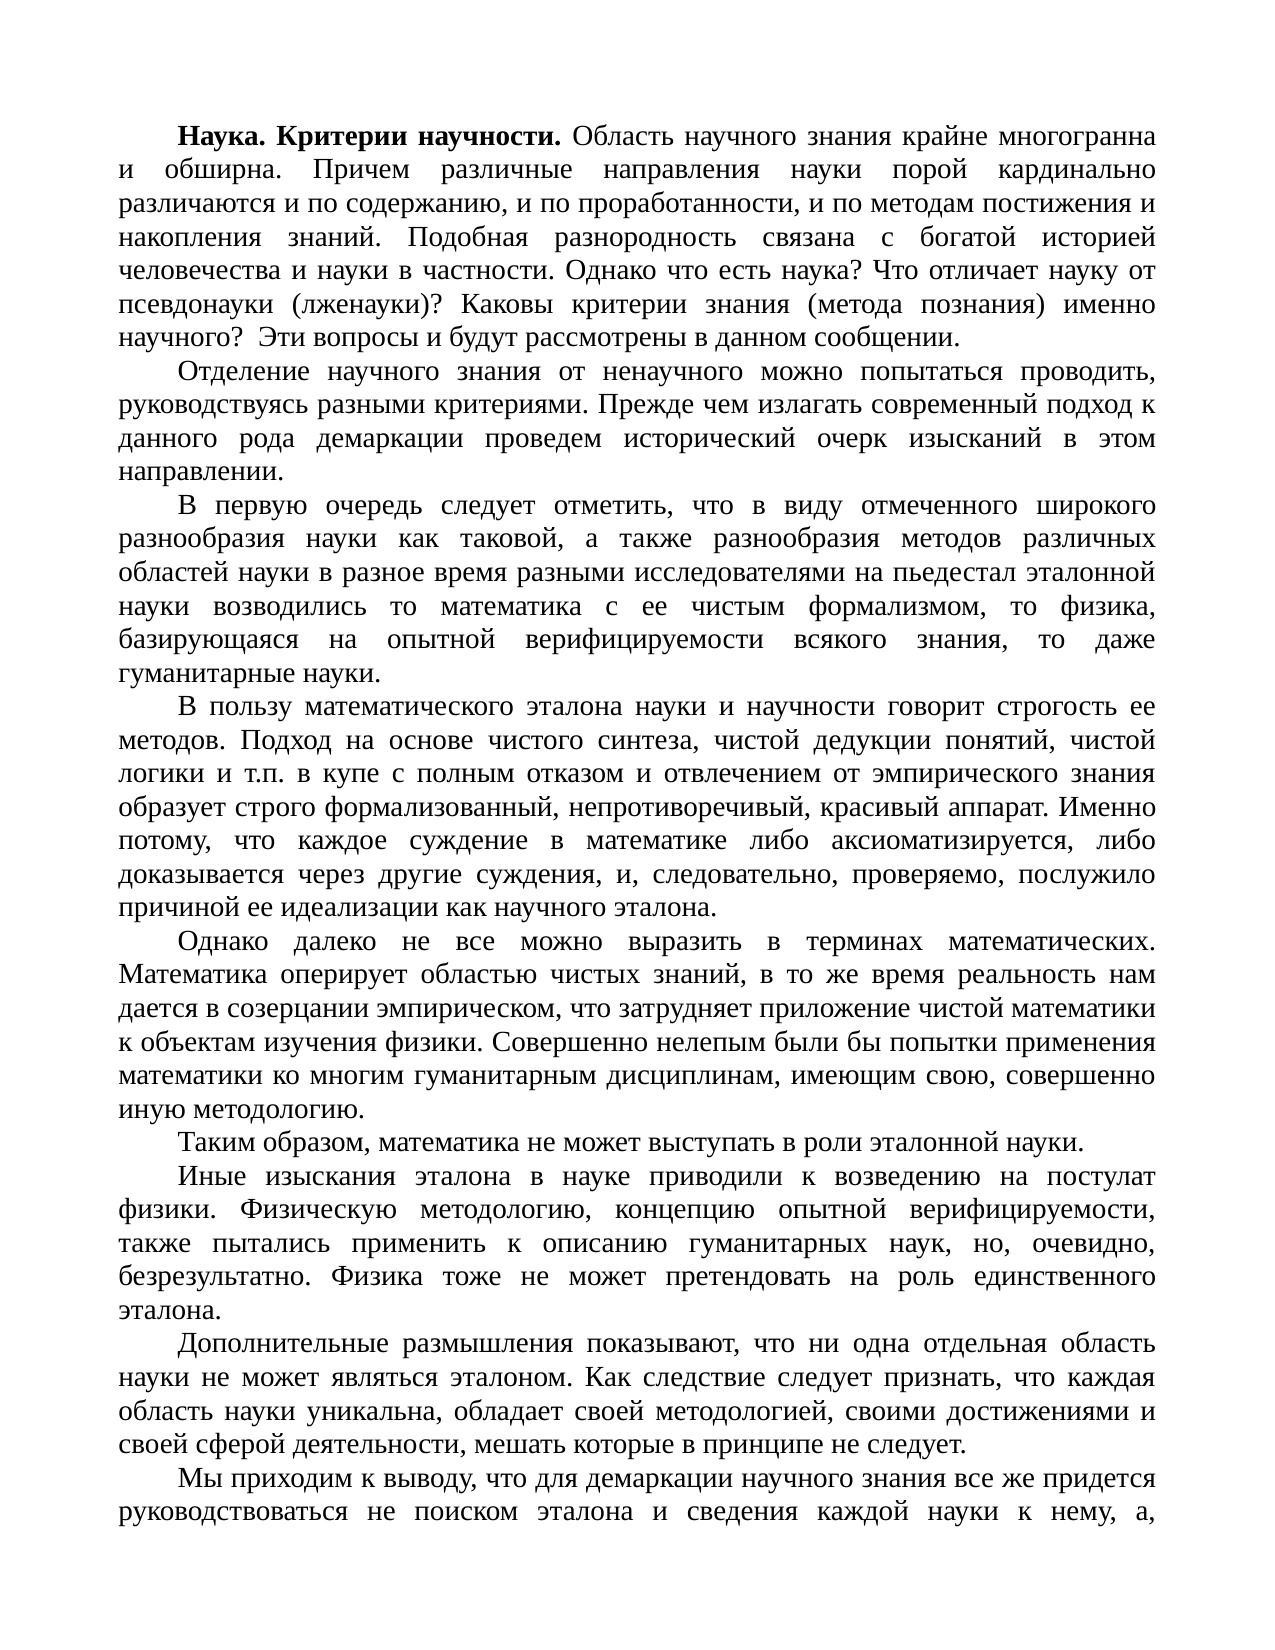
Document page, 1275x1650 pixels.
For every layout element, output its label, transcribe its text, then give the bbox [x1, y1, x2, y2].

text Иные изыскания эталона в науке приводили к возведению на постулат физики. Физическую методологию, концепцию опытной верифицируемости, также пытались применить к описанию гуманитарных наук, но, очевидно, безрезультатно. Физика тоже не может претендовать на роль единственного эталона. [118, 1158, 1157, 1326]
text Наука. Критерии научности. Область научного знания крайне многогранна и обширна. Причем различные направления науки порой кардинально различаются и по содержанию, и по проработанности, и по методам постижения и накопления знаний. Подобная разнородность связана с богатой историей человечества и науки в частности. Однако что есть наука? Что отличает науку от псевдонауки (лженауки)? Каковы критерии знания (метода познания) именно научного? Эти вопросы и будут рассмотрены в данном сообщении. [118, 118, 1157, 353]
text Дополнительные размышления показывают, что ни одна отдельная область науки не может являться эталоном. Как следствие следует признать, что каждая область науки уникальна, обладает своей методологией, своими достижениями и своей сферой деятельности, мешать которые в принципе не следует. [118, 1326, 1157, 1460]
text Мы приходим к выводу, что для демаркации научного знания все же придется руководствоваться не поиском эталона и сведения каждой науки к нему, а, [118, 1460, 1157, 1527]
text Отделение научного знания от ненаучного можно попытаться проводить, руководствуясь разными критериями. Прежде чем излагать современный подход к данного рода демаркации проведем исторический очерк изысканий в этом направлении. [118, 353, 1157, 487]
text Таким образом, математика не может выступать в роли эталонной науки. [118, 1124, 1157, 1158]
text В первую очередь следует отметить, что в виду отмеченного широкого разнообразия науки как таковой, а также разнообразия методов различных областей науки в разное время разными исследователями на пьедестал эталонной науки возводились то математика с ее чистым формализмом, то физика, базирующаяся на опытной верифицируемости всякого знания, то даже гуманитарные науки. [118, 487, 1157, 688]
text Однако далеко не все можно выразить в терминах математических. Математика оперирует областью чистых знаний, в то же время реальность нам дается в созерцании эмпирическом, что затрудняет приложение чистой математики к объектам изучения физики. Совершенно нелепым были бы попытки применения математики ко многим гуманитарным дисциплинам, имеющим свою, совершенно иную методологию. [118, 923, 1157, 1124]
text В пользу математического эталона науки и научности говорит строгость ее методов. Подход на основе чистого синтеза, чистой дедукции понятий, чистой логики и т.п. в купе с полным отказом и отвлечением от эмпирического знания образует строго формализованный, непротиворечивый, красивый аппарат. Именно потому, что каждое суждение в математике либо аксиоматизируется, либо доказывается через другие суждения, и, следовательно, проверяемо, послужило причиной ее идеализации как научного эталона. [118, 688, 1157, 923]
